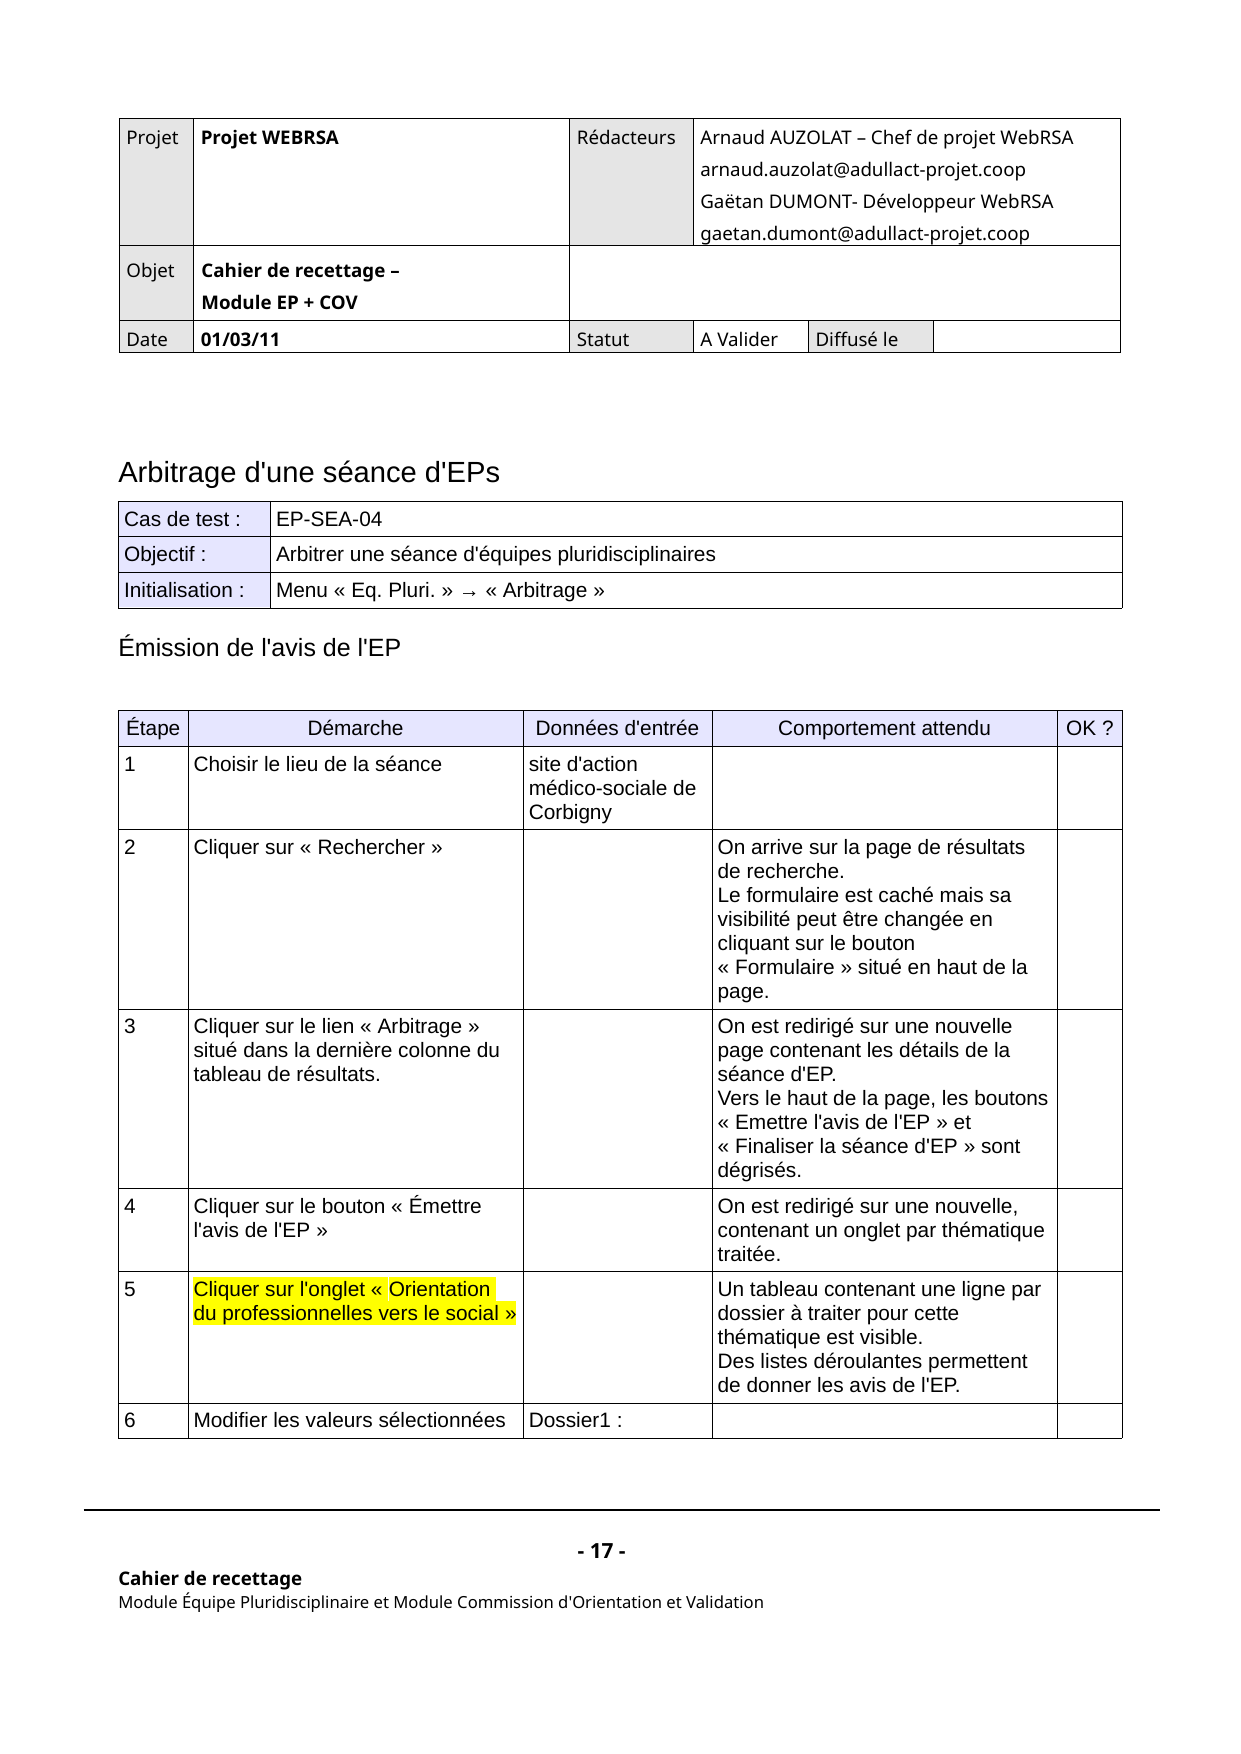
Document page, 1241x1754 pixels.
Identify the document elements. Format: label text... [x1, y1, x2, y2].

table_cell 4 [119, 1189, 188, 1271]
table_cell 2 [119, 830, 188, 1008]
table_cell Choisir le lieu de la séance [189, 747, 523, 829]
table_header Cas de test : [119, 502, 270, 536]
table_cell Cliquer sur « Rechercher » [189, 830, 523, 1008]
table_cell [524, 1272, 712, 1402]
table_cell [1058, 1272, 1122, 1402]
table_cell [524, 1189, 712, 1271]
table_cell Menu « Eq. Pluri. » → « Arbitrage » [271, 573, 1122, 607]
subtitle Émission de l'avis de l'EP [118, 632, 1122, 661]
subtitle Arbitrage d'une séance d'EPs [118, 455, 1122, 488]
table_cell [713, 747, 1057, 829]
table_header Données d'entrée [524, 711, 712, 746]
table_cell Initialisation : [119, 573, 270, 607]
table_cell On arrive sur la page de résultats de recherche. Le formulaire est caché mais sa visibilité peut être changée en cliquant sur le bouton « Formulaire » situé en haut de la page. [713, 830, 1057, 1008]
table_cell Un tableau contenant une ligne par dossier à traiter pour cette thématique est visible. Des listes déroulantes permettent de donner les avis de l'EP. [713, 1272, 1057, 1402]
table_cell Cliquer sur le lien « Arbitrage » situé dans la dernière colonne du tableau de résultats. [189, 1010, 523, 1188]
table_cell 5 [119, 1272, 188, 1402]
table_cell [713, 1404, 1057, 1438]
table_cell [524, 1010, 712, 1188]
table_header Comportement attendu [713, 711, 1057, 746]
table_cell Dossier1 : [524, 1404, 712, 1438]
table_cell Cliquer sur le bouton « Émettre l'avis de l'EP » [189, 1189, 523, 1271]
table_cell [1058, 1404, 1122, 1438]
table_cell 1 [119, 747, 188, 829]
table_header EP-SEA-04 [271, 502, 1122, 536]
table_cell [1058, 1189, 1122, 1271]
table_header Étape [119, 711, 188, 746]
table_cell site d'action médico-sociale de Corbigny [524, 747, 712, 829]
table_header OK ? [1058, 711, 1122, 746]
table_cell 3 [119, 1010, 188, 1188]
table_cell Objectif : [119, 537, 270, 572]
table_cell [1058, 747, 1122, 829]
table_cell On est redirigé sur une nouvelle, contenant un onglet par thématique traitée. [713, 1189, 1057, 1271]
table_cell Cliquer sur l'onglet « Orientation du professionnelles vers le social » [189, 1272, 523, 1402]
table_cell Modifier les valeurs sélectionnées [189, 1404, 523, 1438]
table_cell [1058, 1010, 1122, 1188]
table_cell 6 [119, 1404, 188, 1438]
table_cell [524, 830, 712, 1008]
table_header Démarche [189, 711, 523, 746]
table_cell On est redirigé sur une nouvelle page contenant les détails de la séance d'EP. Vers le haut de la page, les boutons « Emettre l'avis de l'EP » et « Finaliser la séance d'EP » sont dégrisés. [713, 1010, 1057, 1188]
table_cell Arbitrer une séance d'équipes pluridisciplinaires [271, 537, 1122, 572]
table_cell [1058, 830, 1122, 1008]
